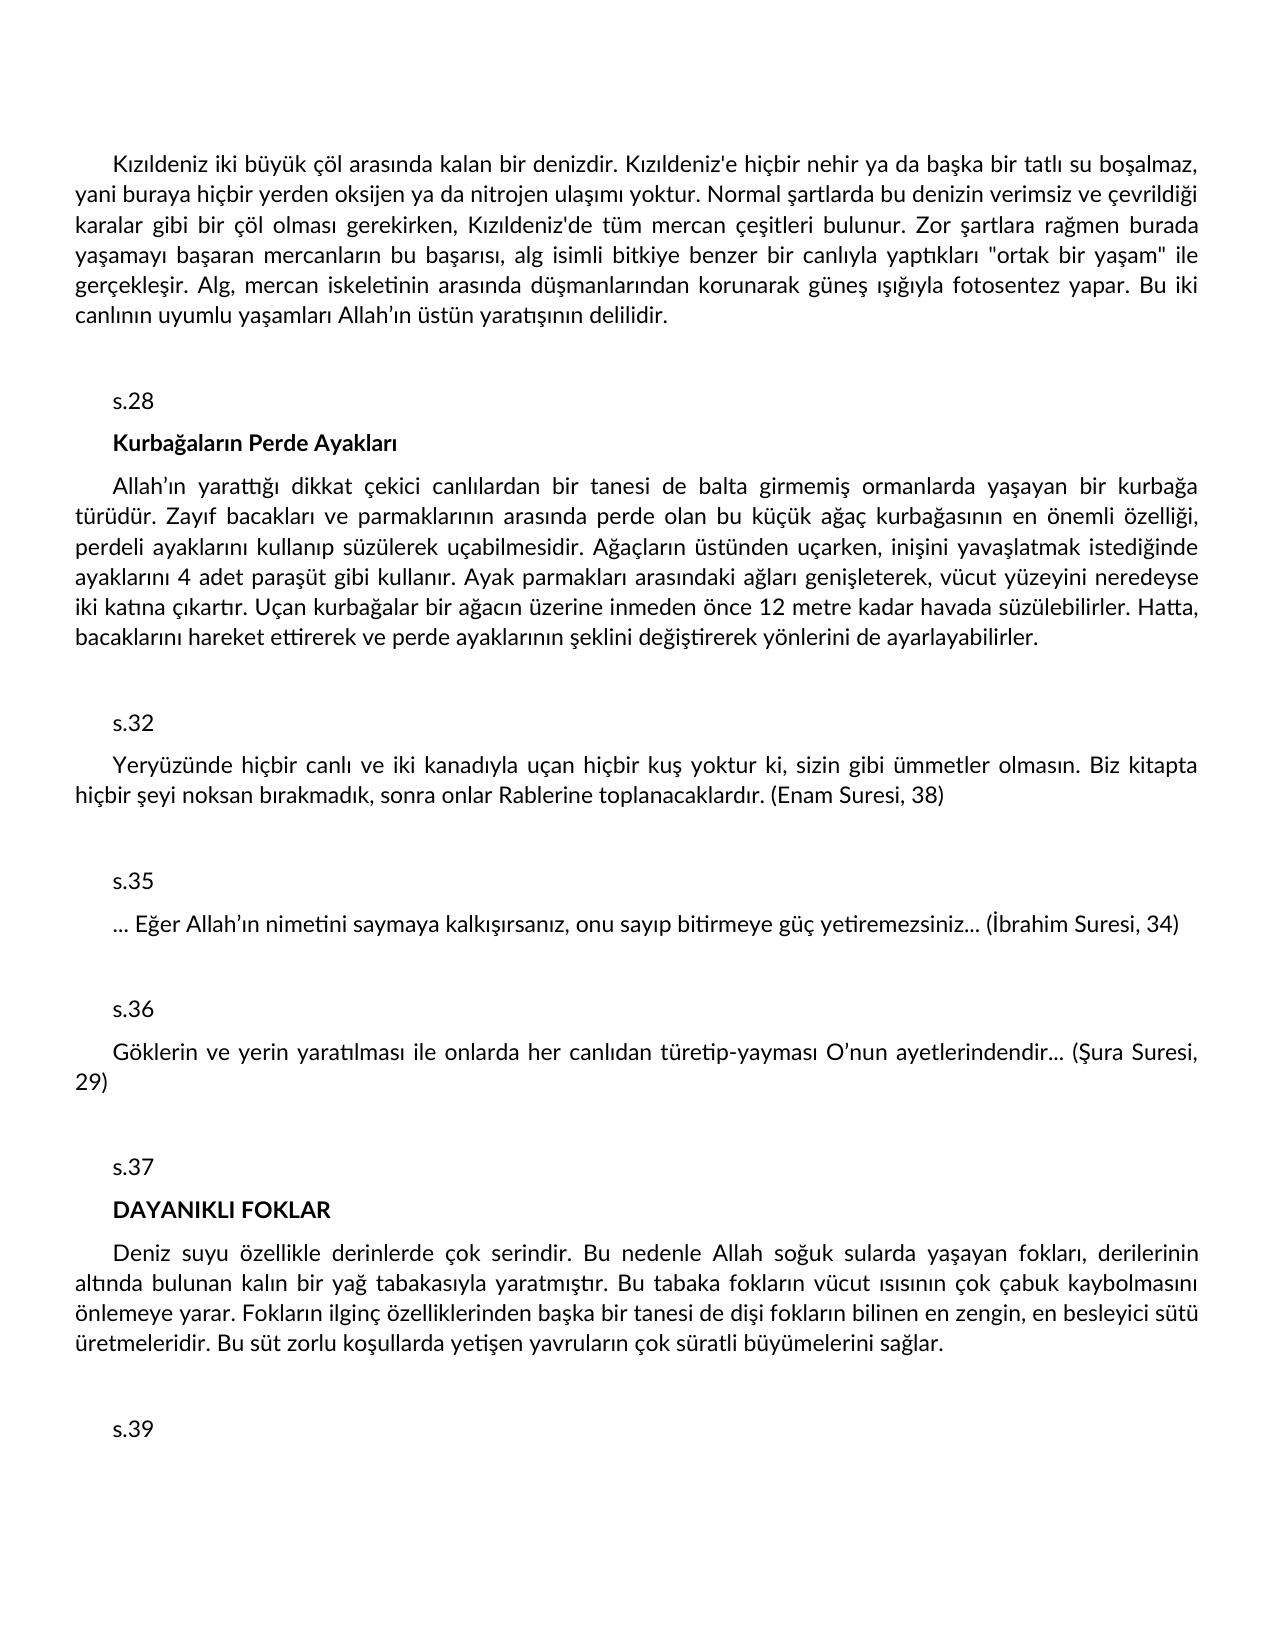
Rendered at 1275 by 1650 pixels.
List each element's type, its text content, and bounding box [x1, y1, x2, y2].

text s.35 [75, 867, 1200, 894]
text s.39 [75, 1414, 1200, 1442]
text ... Eğer Allah’ın nimetini saymaya kalkışırsanız, onu sayıp bitirmeye güç yetiremezsiniz... (İbrahim Suresi, 34) [75, 909, 1200, 937]
text s.37 [75, 1153, 1200, 1181]
text s.36 [75, 995, 1200, 1022]
text Kurbağaların Perde Ayakları [75, 429, 1200, 457]
text Allah’ın yarattığı dikkat çekici canlılardan bir tanesi de balta girmemiş ormanlarda yaşayan bir kurbağa türüdür. Zayıf bacakları ve parmaklarının arasında perde olan bu küçük ağaç kurbağasının en önemli özelliği, perdeli ayaklarını kullanıp süzülerek uçabilmesidir. Ağaçların üstünden uçarken, inişini yavaşlatmak istediğinde ayaklarını 4 adet paraşüt gibi kullanır. Ayak parmakları arasındaki ağları genişleterek, vücut yüzeyini neredeyse iki katına çıkartır. Uçan kurbağalar bir ağacın üzerine inmeden önce 12 metre kadar havada süzülebilirler. Hatta, bacaklarını hareket ettirerek ve perde ayaklarının şeklini değiştirerek yönlerini de ayarlayabilirler. [75, 472, 1200, 650]
text Göklerin ve yerin yaratılması ile onlarda her canlıdan türetip-yayması O’nun ayetlerindendir... (Şura Suresi, 29) [75, 1037, 1200, 1095]
text Deniz suyu özellikle derinlerde çok serindir. Bu nedenle Allah soğuk sularda yaşayan fokları, derilerinin altında bulunan kalın bir yağ tabakasıyla yaratmıştır. Bu tabaka fokların vücut ısısının çok çabuk kaybolmasını önlemeye yarar. Fokların ilginç özelliklerinden başka bir tanesi de dişi fokların bilinen en zengin, en besleyici sütü üretmeleridir. Bu süt zorlu koşullarda yetişen yavruların çok süratli büyümelerini sağlar. [75, 1238, 1200, 1357]
text DAYANIKLI FOKLAR [75, 1196, 1200, 1223]
text s.32 [75, 708, 1200, 736]
text Yeryüzünde hiçbir canlı ve iki kanadıyla uçan hiçbir kuş yoktur ki, sizin gibi ümmetler olmasın. Biz kitapta hiçbir şeyi noksan bırakmadık, sonra onlar Rablerine toplanacaklardır. (Enam Suresi, 38) [75, 751, 1200, 809]
text s.28 [75, 386, 1200, 414]
text Kızıldeniz iki büyük çöl arasında kalan bir denizdir. Kızıldeniz'e hiçbir nehir ya da başka bir tatlı su boşalmaz, yani buraya hiçbir yerden oksijen ya da nitrojen ulaşımı yoktur. Normal şartlarda bu denizin verimsiz ve çevrildiği karalar gibi bir çöl olması gerekirken, Kızıldeniz'de tüm mercan çeşitleri bulunur. Zor şartlara rağmen burada yaşamayı başaran mercanların bu başarısı, alg isimli bitkiye benzer bir canlıyla yaptıkları "ortak bir yaşam" ile gerçekleşir. Alg, mercan iskeletinin arasında düşmanlarından korunarak güneş ışığıyla fotosentez yapar. Bu iki canlının uyumlu yaşamları Allah’ın üstün yaratışının delilidir. [75, 150, 1200, 328]
